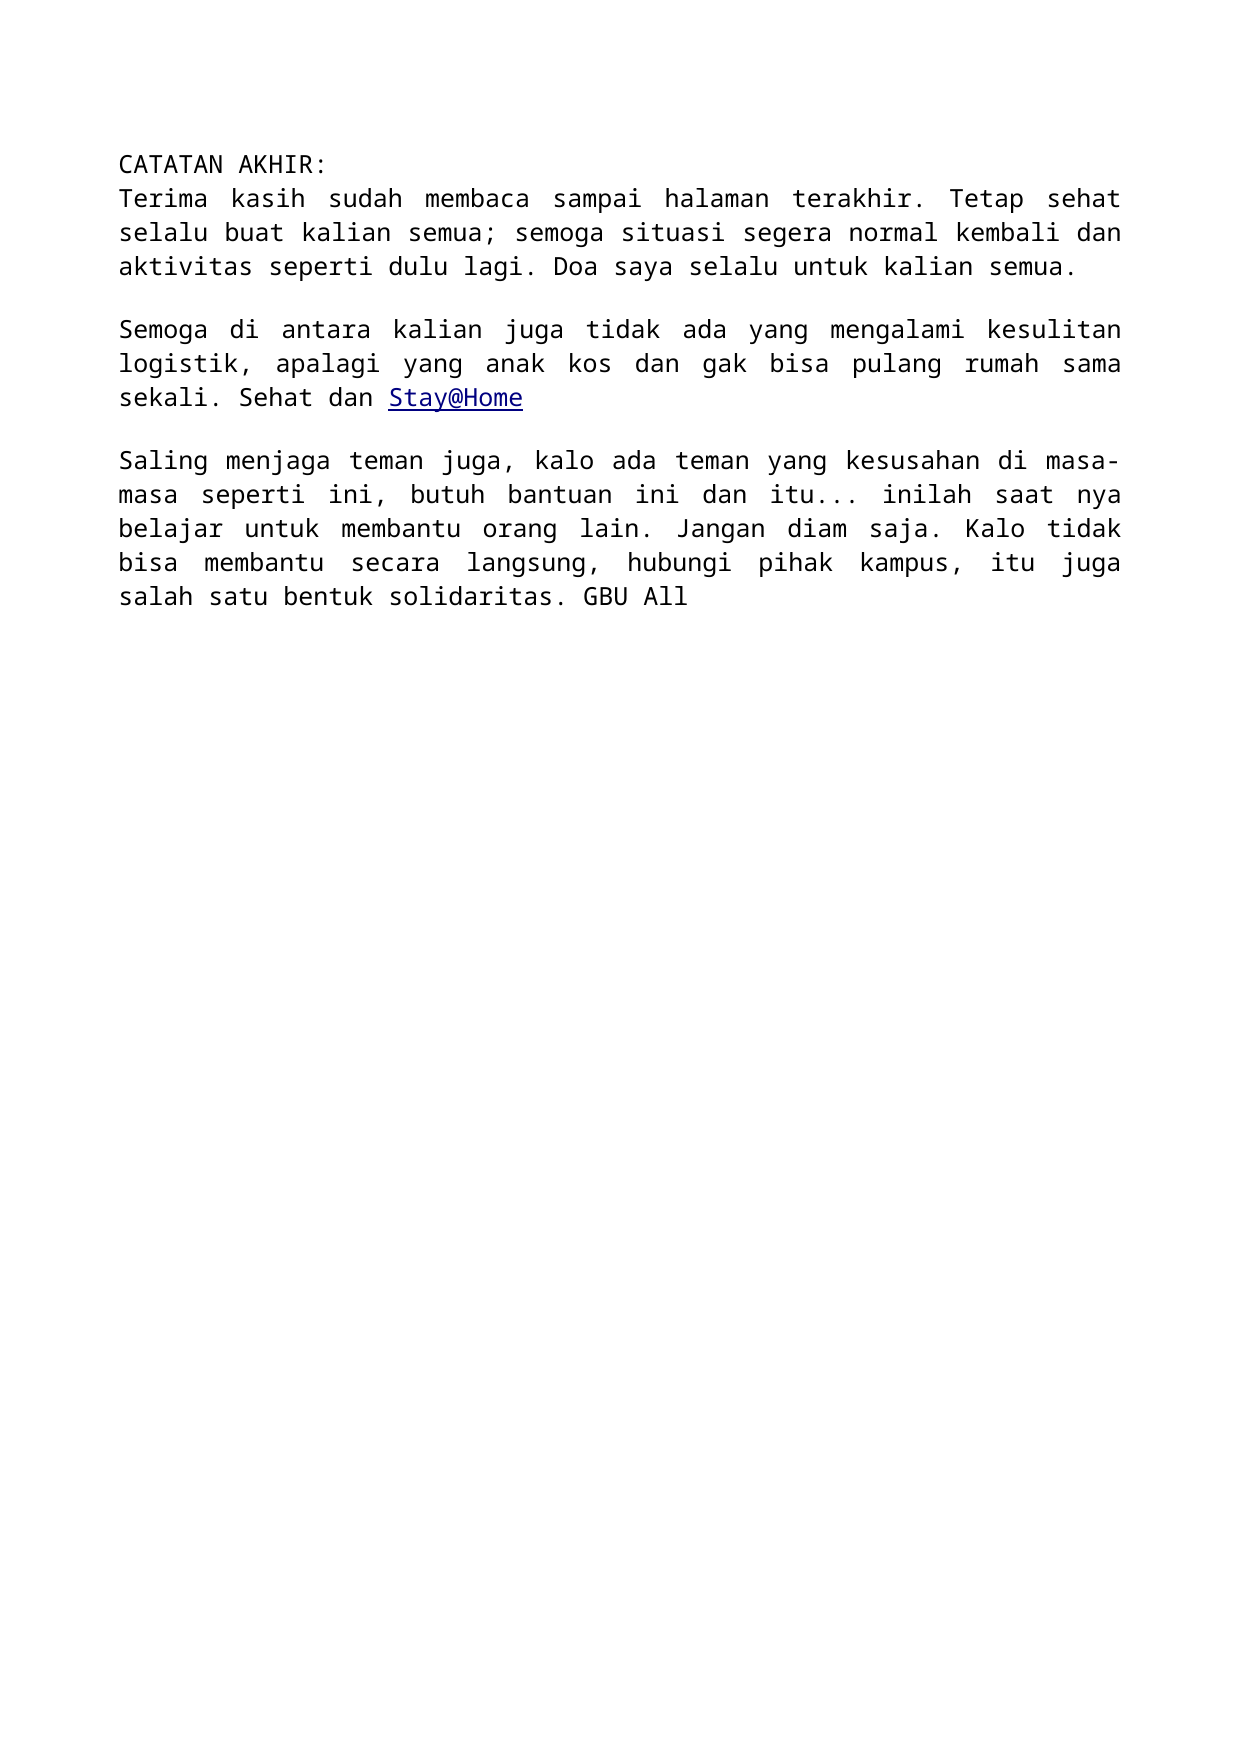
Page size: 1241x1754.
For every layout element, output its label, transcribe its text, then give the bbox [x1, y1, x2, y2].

text Saling menjaga teman juga, kalo ada teman yang kesusahan di masa-masa seperti ini, butuh bantuan ini dan itu... inilah saat nya belajar untuk membantu orang lain. Jangan diam saja. Kalo tidak bisa membantu secara langsung, hubungi pihak kampus, itu juga salah satu bentuk solidaritas. GBU All [118, 443, 1122, 613]
text CATATAN AKHIR: [118, 147, 1122, 181]
text Terima kasih sudah membaca sampai halaman terakhir. Tetap sehat selalu buat kalian semua; semoga situasi segera normal kembali dan aktivitas seperti dulu lagi. Doa saya selalu untuk kalian semua. [118, 181, 1122, 283]
text Semoga di antara kalian juga tidak ada yang mengalami kesulitan logistik, apalagi yang anak kos dan gak bisa pulang rumah sama sekali. Sehat dan Stay@Home [118, 312, 1122, 414]
